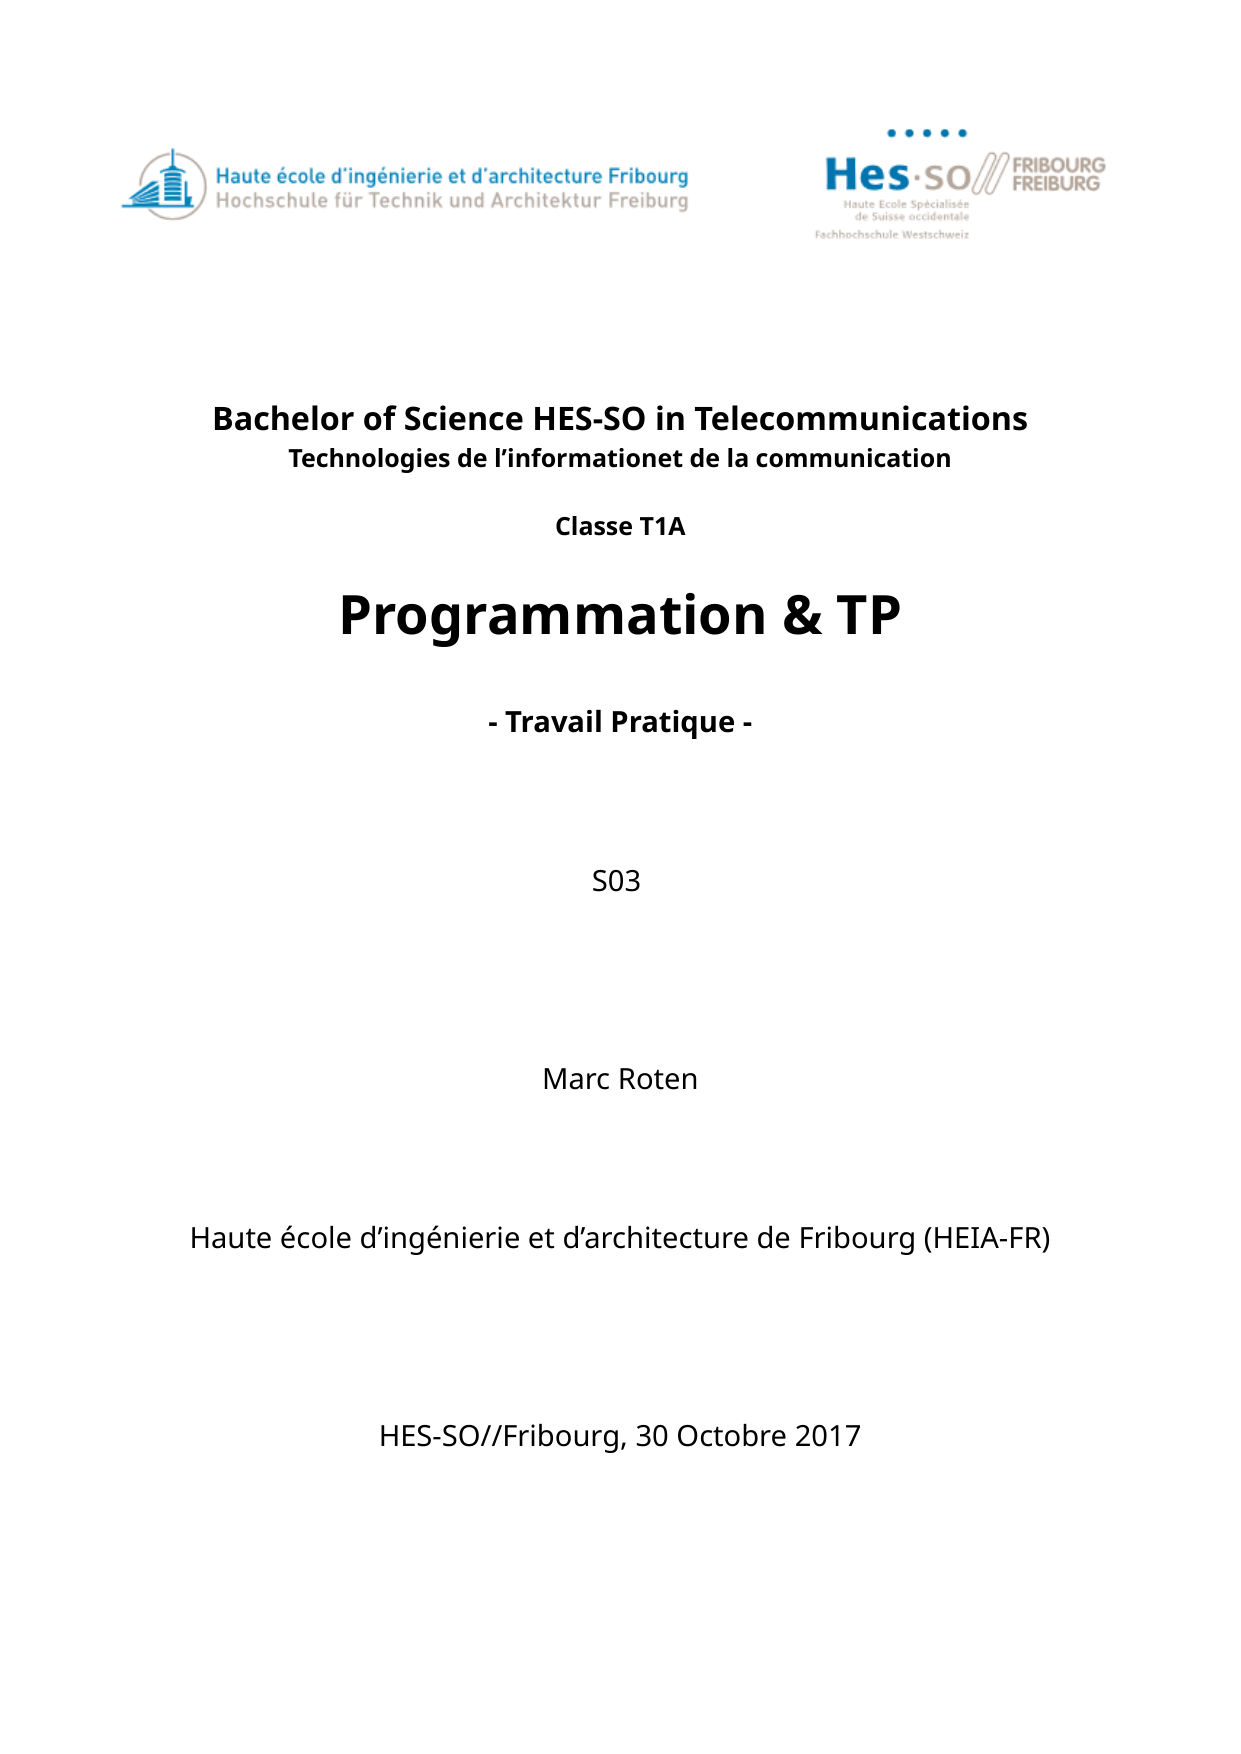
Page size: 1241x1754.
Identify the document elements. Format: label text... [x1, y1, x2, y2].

text - Travail Pratique - [118, 701, 1122, 741]
text Programmation & TP [118, 576, 1122, 650]
text Haute école d’ingénierie et d’architecture de Fribourg (HEIA-FR) [118, 1217, 1122, 1257]
text Technologies de l’informationet de la communication [118, 440, 1122, 474]
text Bachelor of Science HES-SO in Telecommunications [118, 396, 1122, 440]
text Classe T1A [118, 508, 1122, 542]
text Marc Roten [118, 1058, 1122, 1098]
text HES-SO//Fribourg, 30 Octobre 2017 [118, 1416, 1122, 1455]
text S03 [118, 860, 1122, 900]
